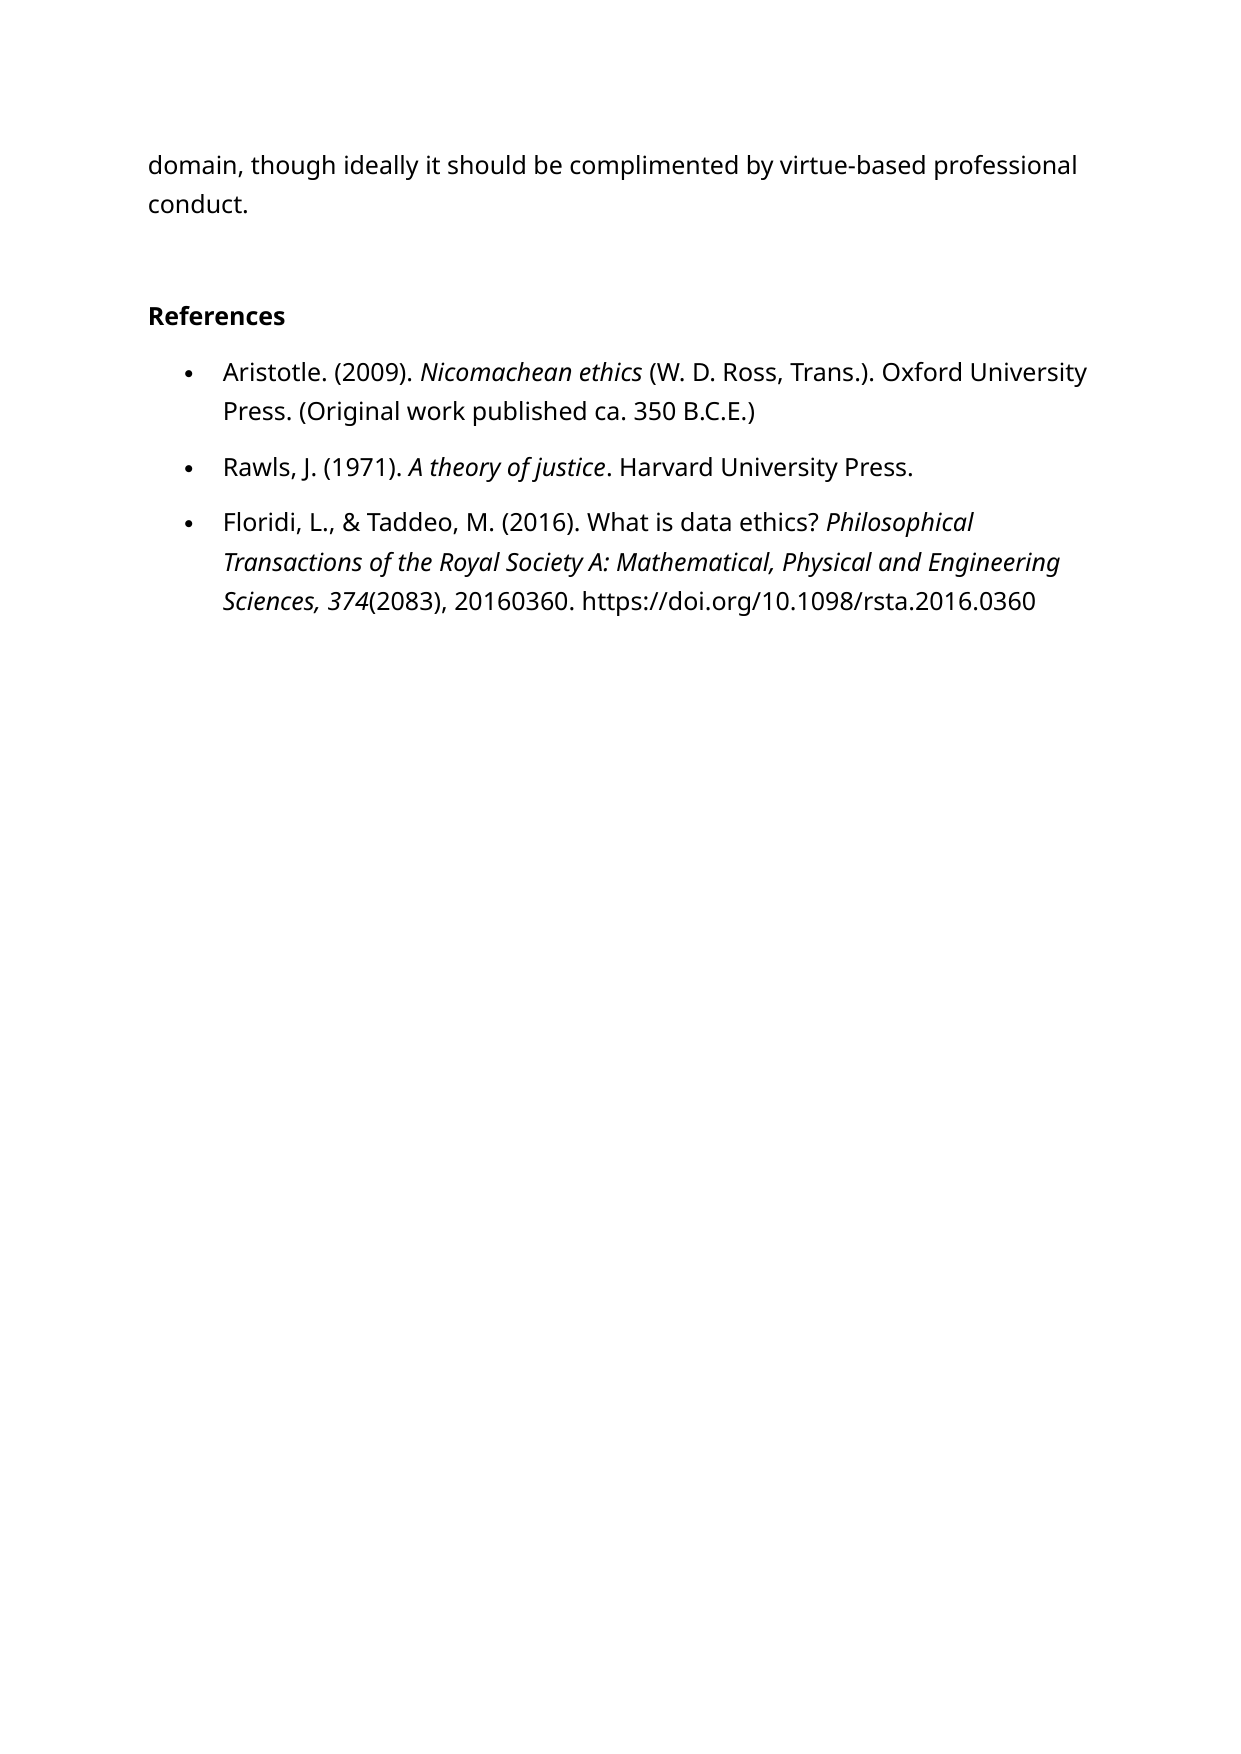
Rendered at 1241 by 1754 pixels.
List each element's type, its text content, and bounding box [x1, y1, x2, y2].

list Aristotle. (2009). Nicomachean ethics (W. D. Ross, Trans.). Oxford University Press. (Original work published ca. 350 B.C.E.) [185, 354, 1093, 427]
text References [148, 298, 1093, 332]
text domain, though ideally it should be complimented by virtue-based professional conduct. [148, 148, 1093, 221]
list Rawls, J. (1971). A theory of justice. Harvard University Press. [185, 449, 1093, 483]
list Floridi, L., & Taddeo, M. (2016). What is data ethics? Philosophical Transactions of the Royal Society A: Mathematical, Physical and Engineering Sciences, 374(2083), 20160360. https://doi.org/10.1098/rsta.2016.0360 [185, 505, 1093, 617]
